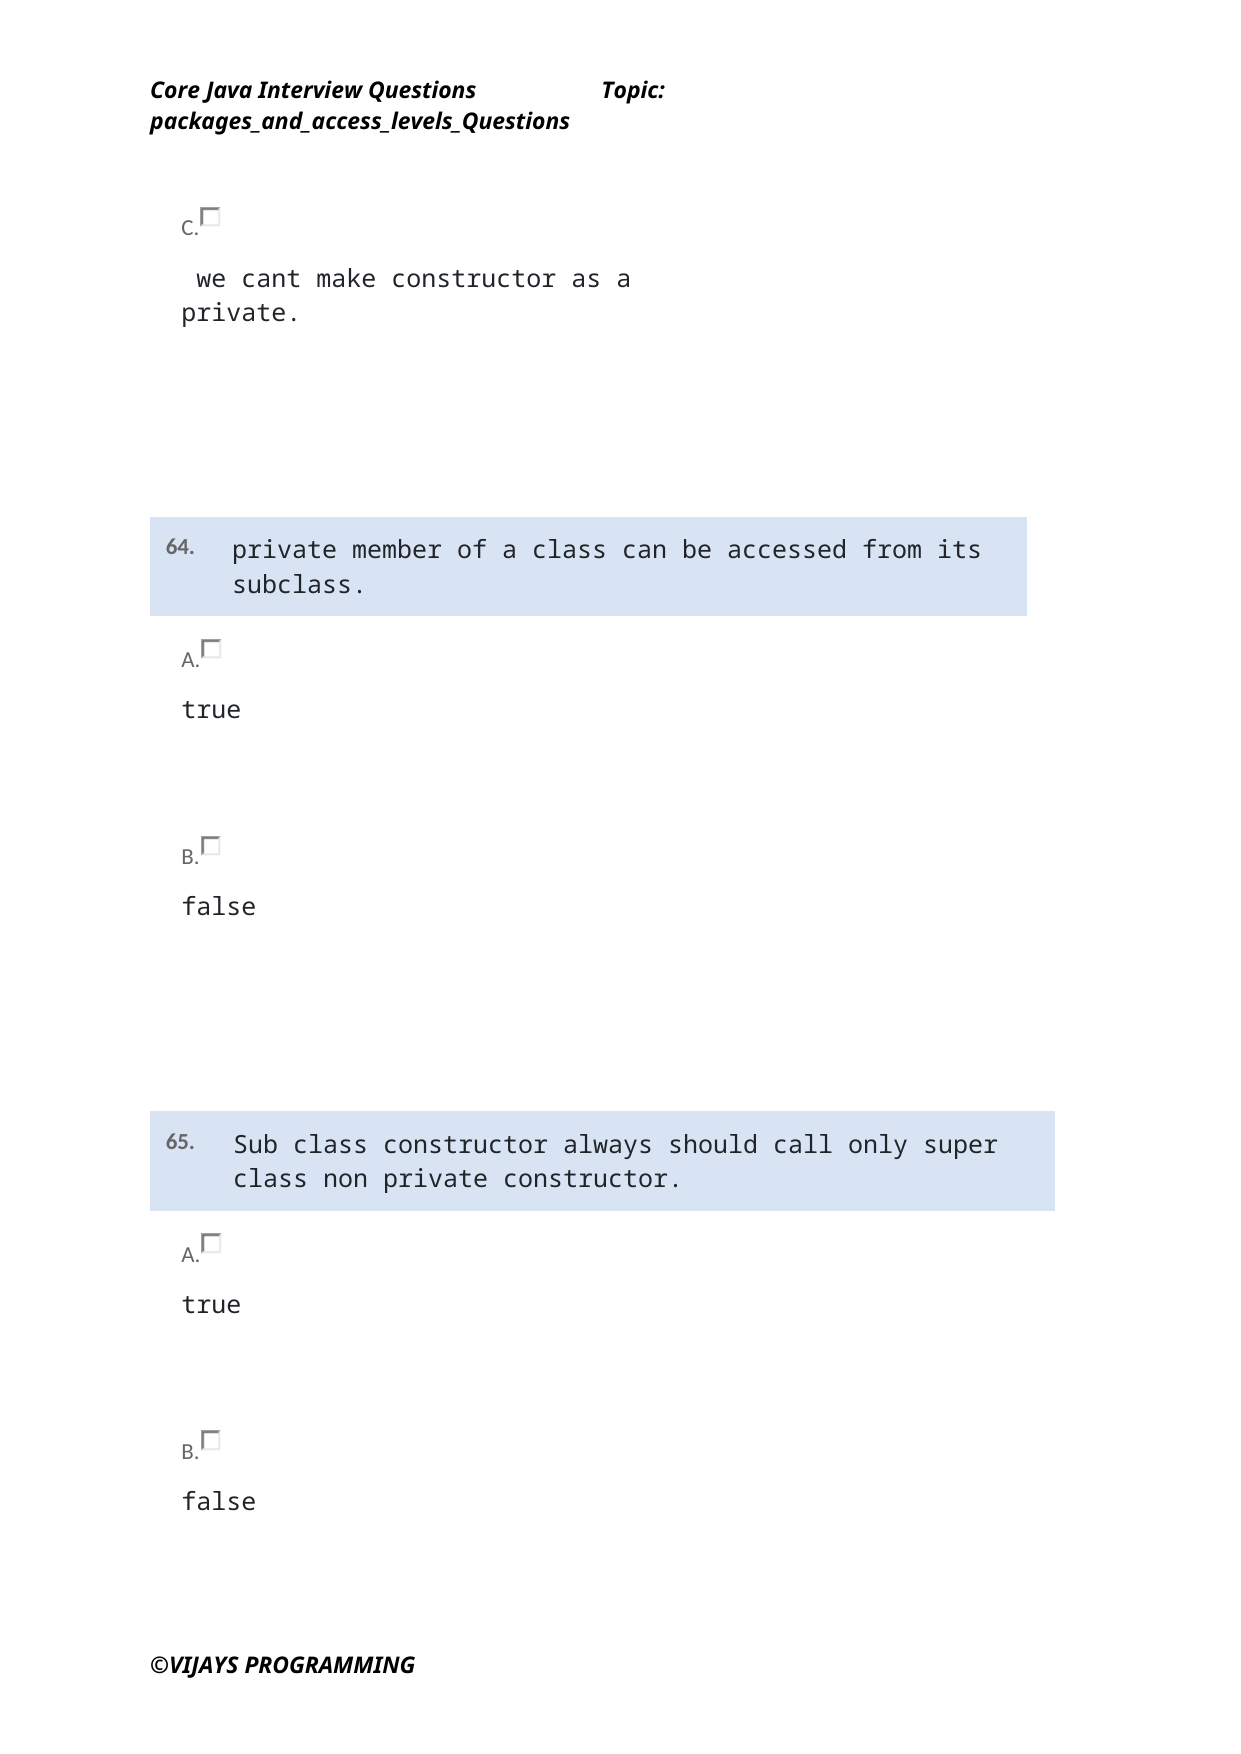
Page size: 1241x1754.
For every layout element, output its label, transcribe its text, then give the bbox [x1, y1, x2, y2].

table_header B. false [181, 829, 264, 1025]
table_header 65. [150, 1111, 217, 1211]
table_cell [150, 1041, 1090, 1111]
table_header A. true [181, 632, 250, 828]
table_cell private member of a class can be accessed from its subclass. [216, 517, 1027, 616]
table_cell [1027, 517, 1060, 616]
table_cell [1060, 517, 1090, 616]
table_cell [150, 616, 1090, 1041]
table_cell [150, 1211, 1090, 1602]
table_cell [150, 150, 1090, 446]
table_header [1055, 1111, 1090, 1211]
table_header [181, 166, 264, 200]
table_cell 64. [150, 517, 216, 616]
table_header Sub class constructor always should call only super class non private constructor. [217, 1111, 1055, 1211]
table_header A. true [181, 1226, 250, 1423]
table_header B. false [181, 1423, 264, 1586]
table_header C. we cant make constructor as a private. [181, 200, 731, 431]
table_cell [150, 446, 1090, 517]
